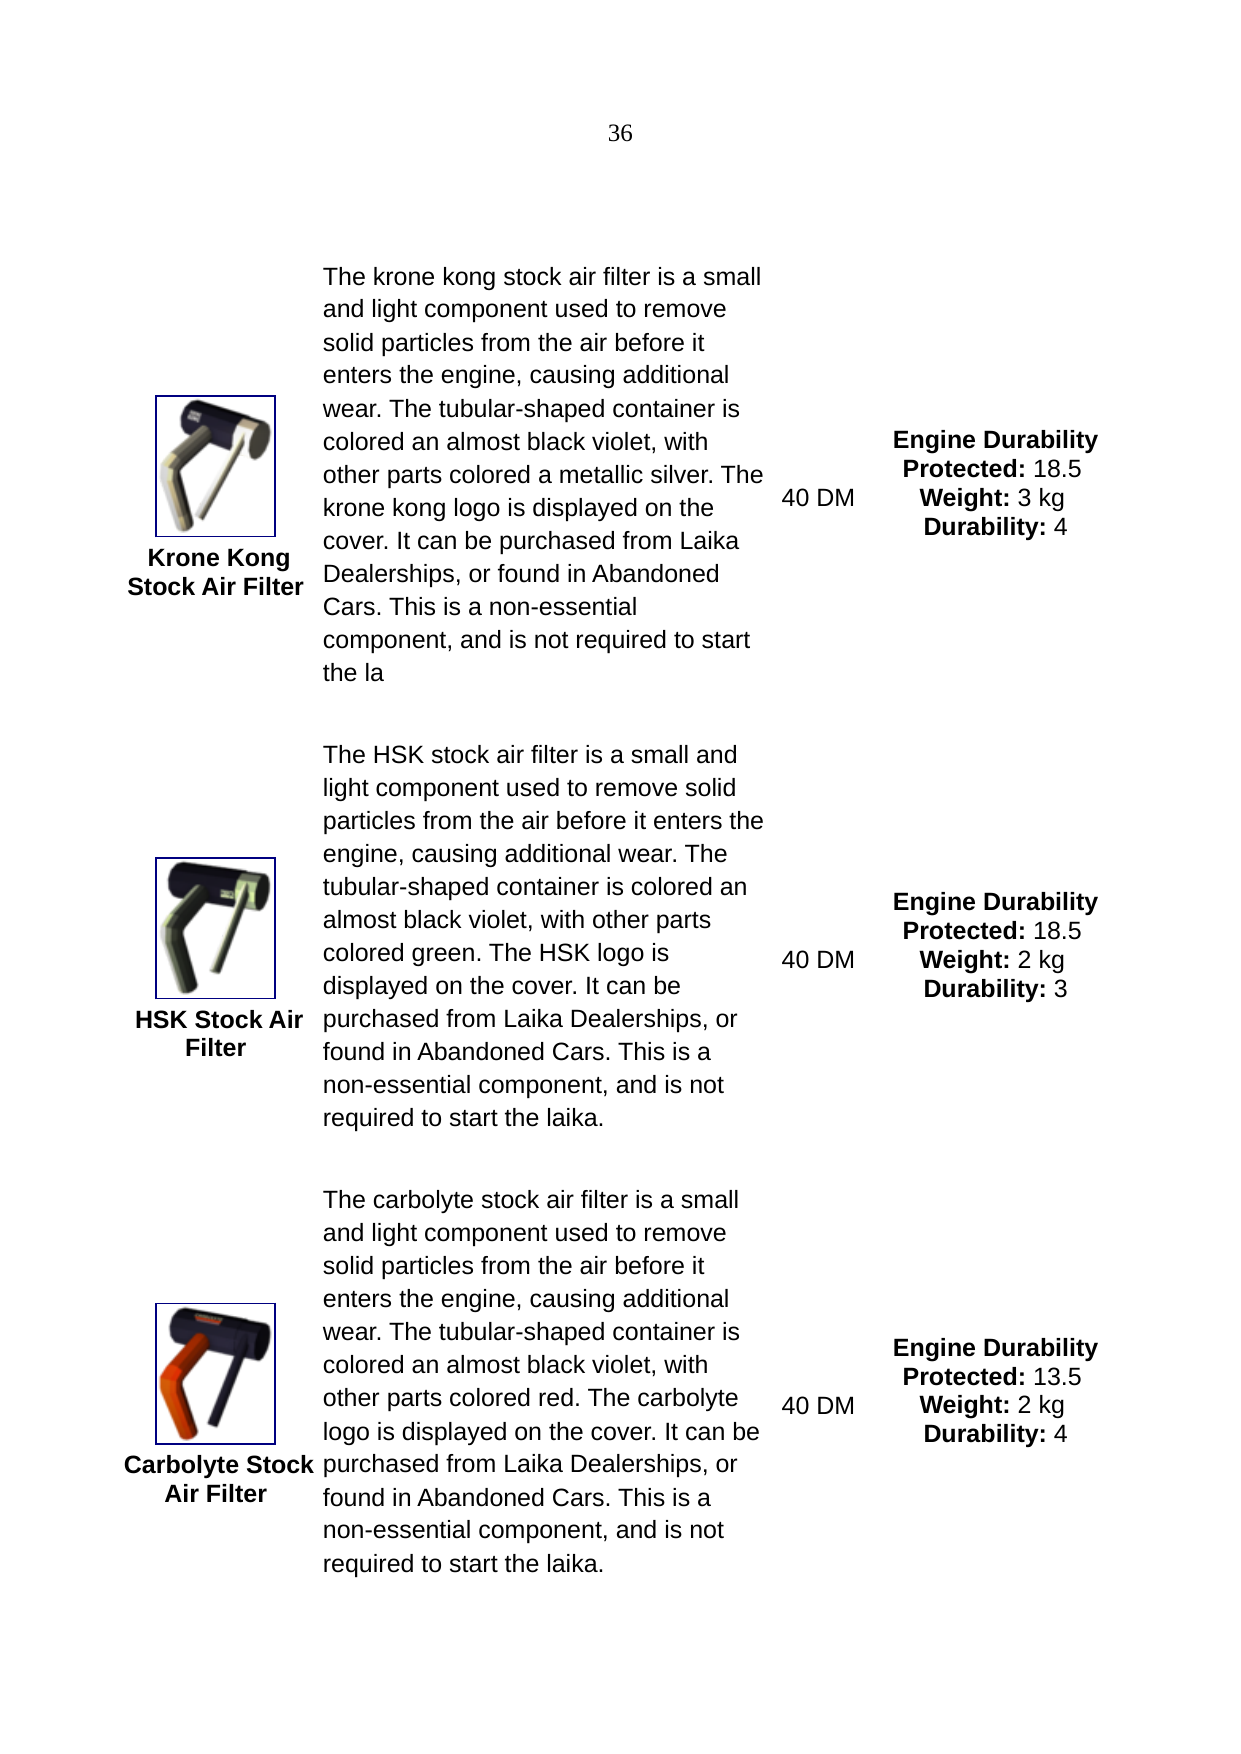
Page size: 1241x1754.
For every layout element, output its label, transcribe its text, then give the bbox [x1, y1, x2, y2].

table_cell 40 DM [768, 1183, 868, 1628]
table_header The krone kong stock air filter is a small and light component used to remove solid particles from the air before it enters the engine, causing additional wear. The tubular-shaped container is colored an almost black violet, with other parts colored a metallic silver. The krone kong logo is displayed on the cover. It can be purchased from Laika Dealerships, or found in Abandoned Cars. This is a non-essential component, and is not required to start the la [320, 259, 768, 737]
table_header 40 DM [768, 259, 868, 737]
table_header Engine Durability Protected: 18.5 Weight: 3 kg Durability: 4 [868, 259, 1123, 737]
table_cell [118, 176, 320, 211]
table_cell Carbolyte Stock Air Filter [118, 1183, 320, 1628]
picture [157, 859, 274, 998]
table_header The HSK stock air filter is a small and light component used to remove solid particles from the air before it enters the engine, causing additional wear. The tubular-shaped container is colored an almost black violet, with other parts colored green. The HSK logo is displayed on the cover. It can be purchased from Laika Dealerships, or found in Abandoned Cars. This is a non-essential component, and is not required to start the laika. [320, 737, 768, 1182]
table_cell The carbolyte stock air filter is a small and light component used to remove solid particles from the air before it enters the engine, causing additional wear. The tubular-shaped container is colored an almost black violet, with other parts colored red. The carbolyte logo is displayed on the cover. It can be purchased from Laika Dealerships, or found in Abandoned Cars. This is a non-essential component, and is not required to start the laika. [320, 1183, 768, 1628]
table_cell [768, 176, 868, 211]
table_cell Engine Durability Protected: 13.5 Weight: 2 kg Durability: 4 [868, 1183, 1123, 1628]
table_cell [868, 176, 1123, 211]
table_header Engine Durability Protected: 18.5 Weight: 2 kg Durability: 3 [868, 737, 1123, 1182]
table_header Krone Kong Stock Air Filter [118, 259, 320, 737]
table_cell [320, 176, 768, 211]
table_header HSK Stock Air Filter [118, 737, 320, 1182]
table_header 40 DM [768, 737, 868, 1182]
picture [157, 397, 274, 536]
picture [157, 1304, 274, 1443]
